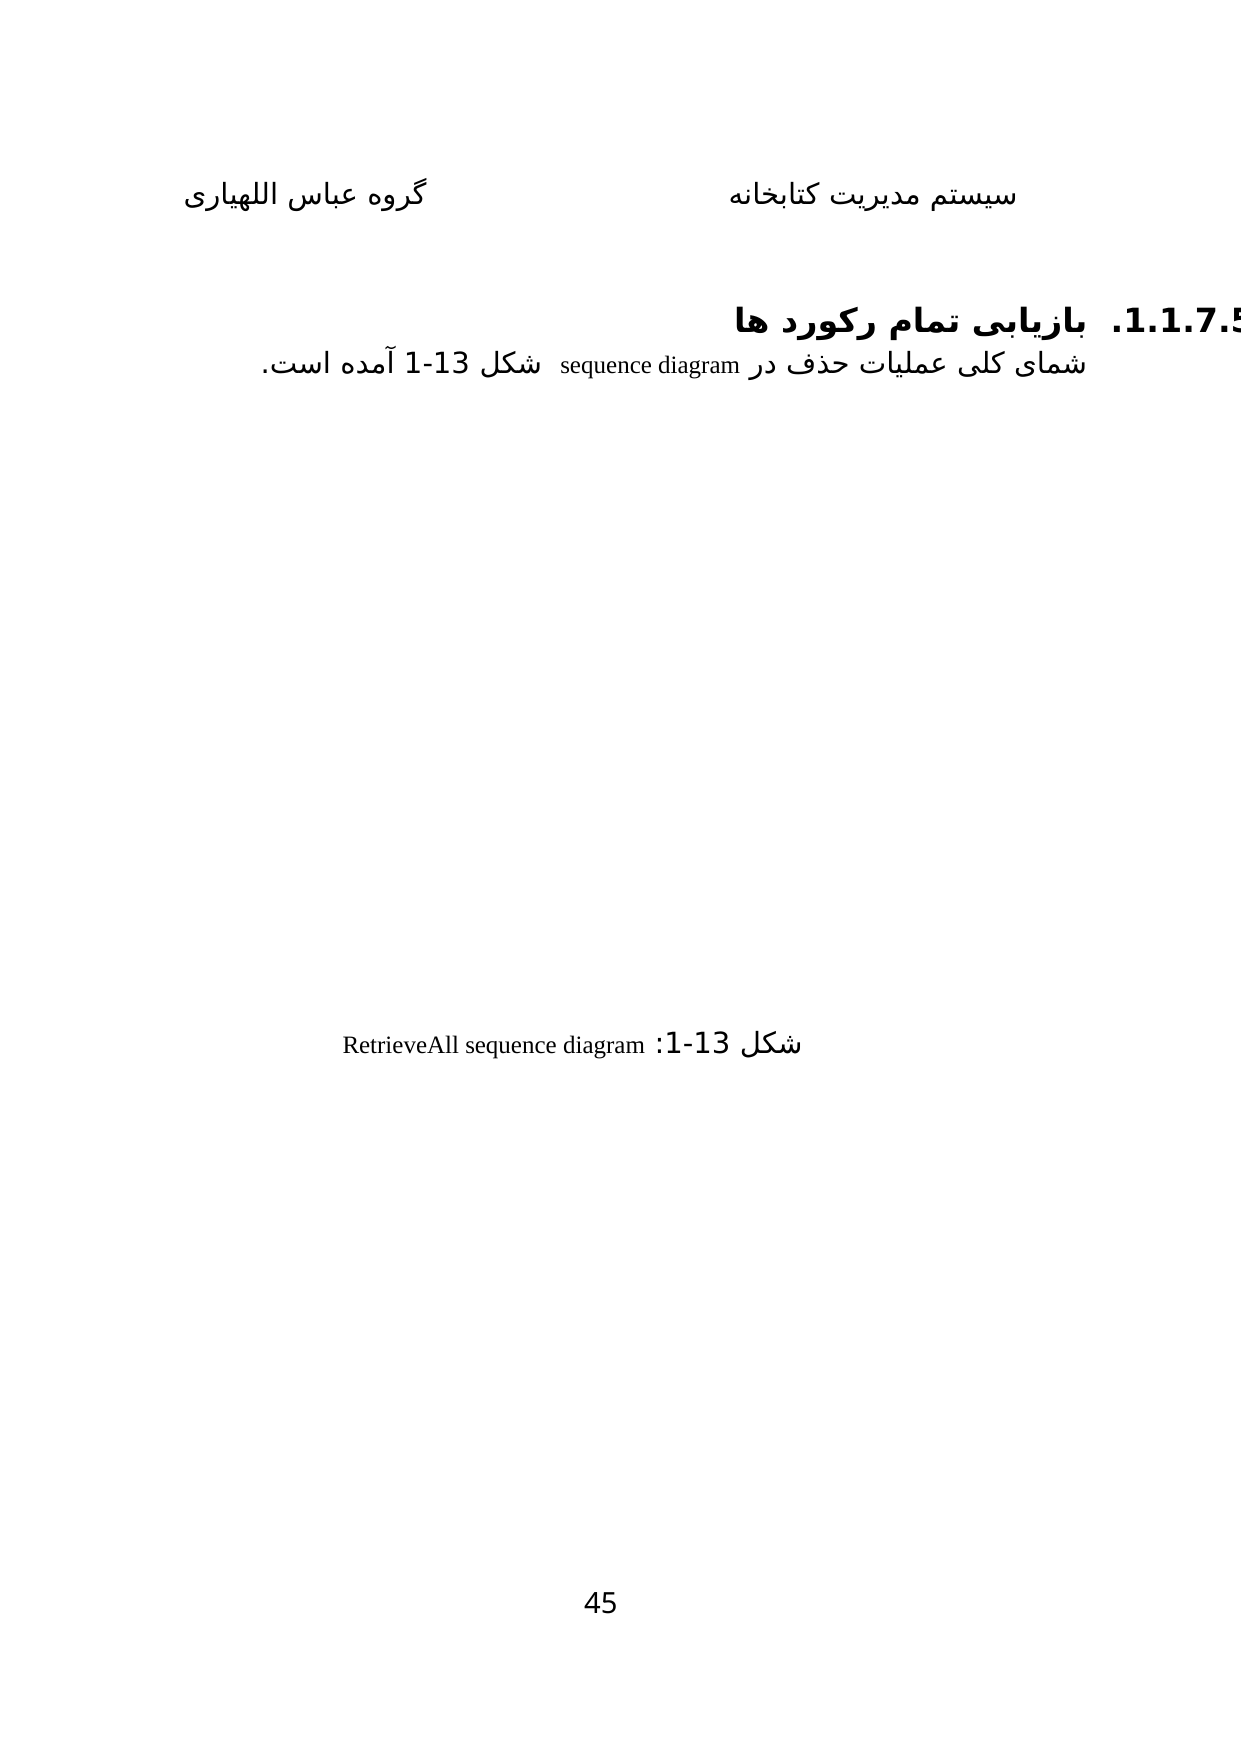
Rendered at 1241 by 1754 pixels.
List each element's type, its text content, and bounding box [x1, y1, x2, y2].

text شکل 1-13: RetrieveAll sequence diagram [86, 459, 1059, 1060]
subtitle بازیابی تمام رکورد ها [114, 301, 1087, 340]
text شمای کلی عملیات حذف در sequence diagram شکل 1-13 آمده است. [114, 346, 1087, 380]
